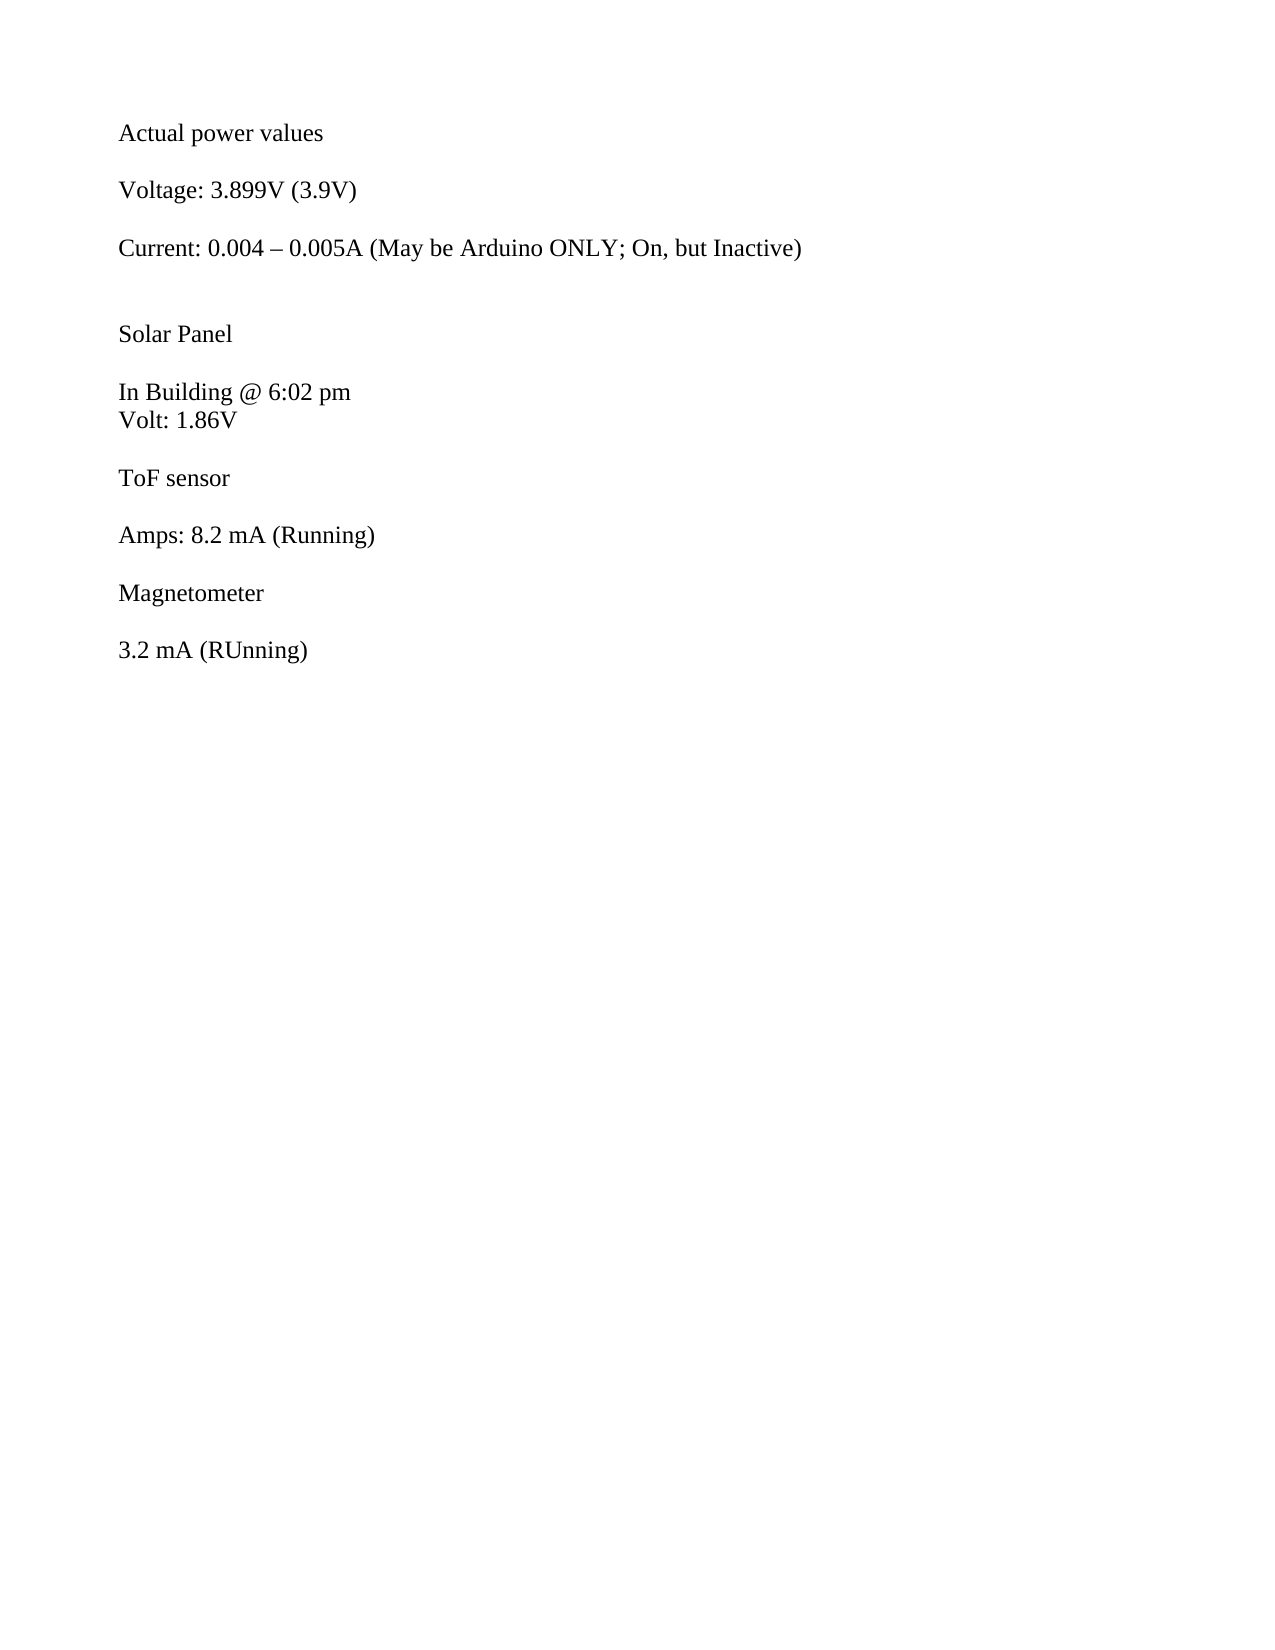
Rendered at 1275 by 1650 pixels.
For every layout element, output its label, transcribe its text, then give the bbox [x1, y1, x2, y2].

text Voltage: 3.899V (3.9V) [118, 176, 1157, 204]
text 3.2 mA (RUnning) [118, 636, 1157, 664]
text Amps: 8.2 mA (Running) [118, 521, 1157, 549]
text Magnetometer [118, 578, 1157, 607]
text Solar Panel [118, 319, 1157, 348]
text Current: 0.004 – 0.005A (May be Arduino ONLY; On, but Inactive) [118, 233, 1157, 262]
text ToF sensor [118, 463, 1157, 492]
text In Building @ 6:02 pm [118, 377, 1157, 406]
text Actual power values [118, 118, 1157, 147]
text Volt: 1.86V [118, 406, 1157, 434]
